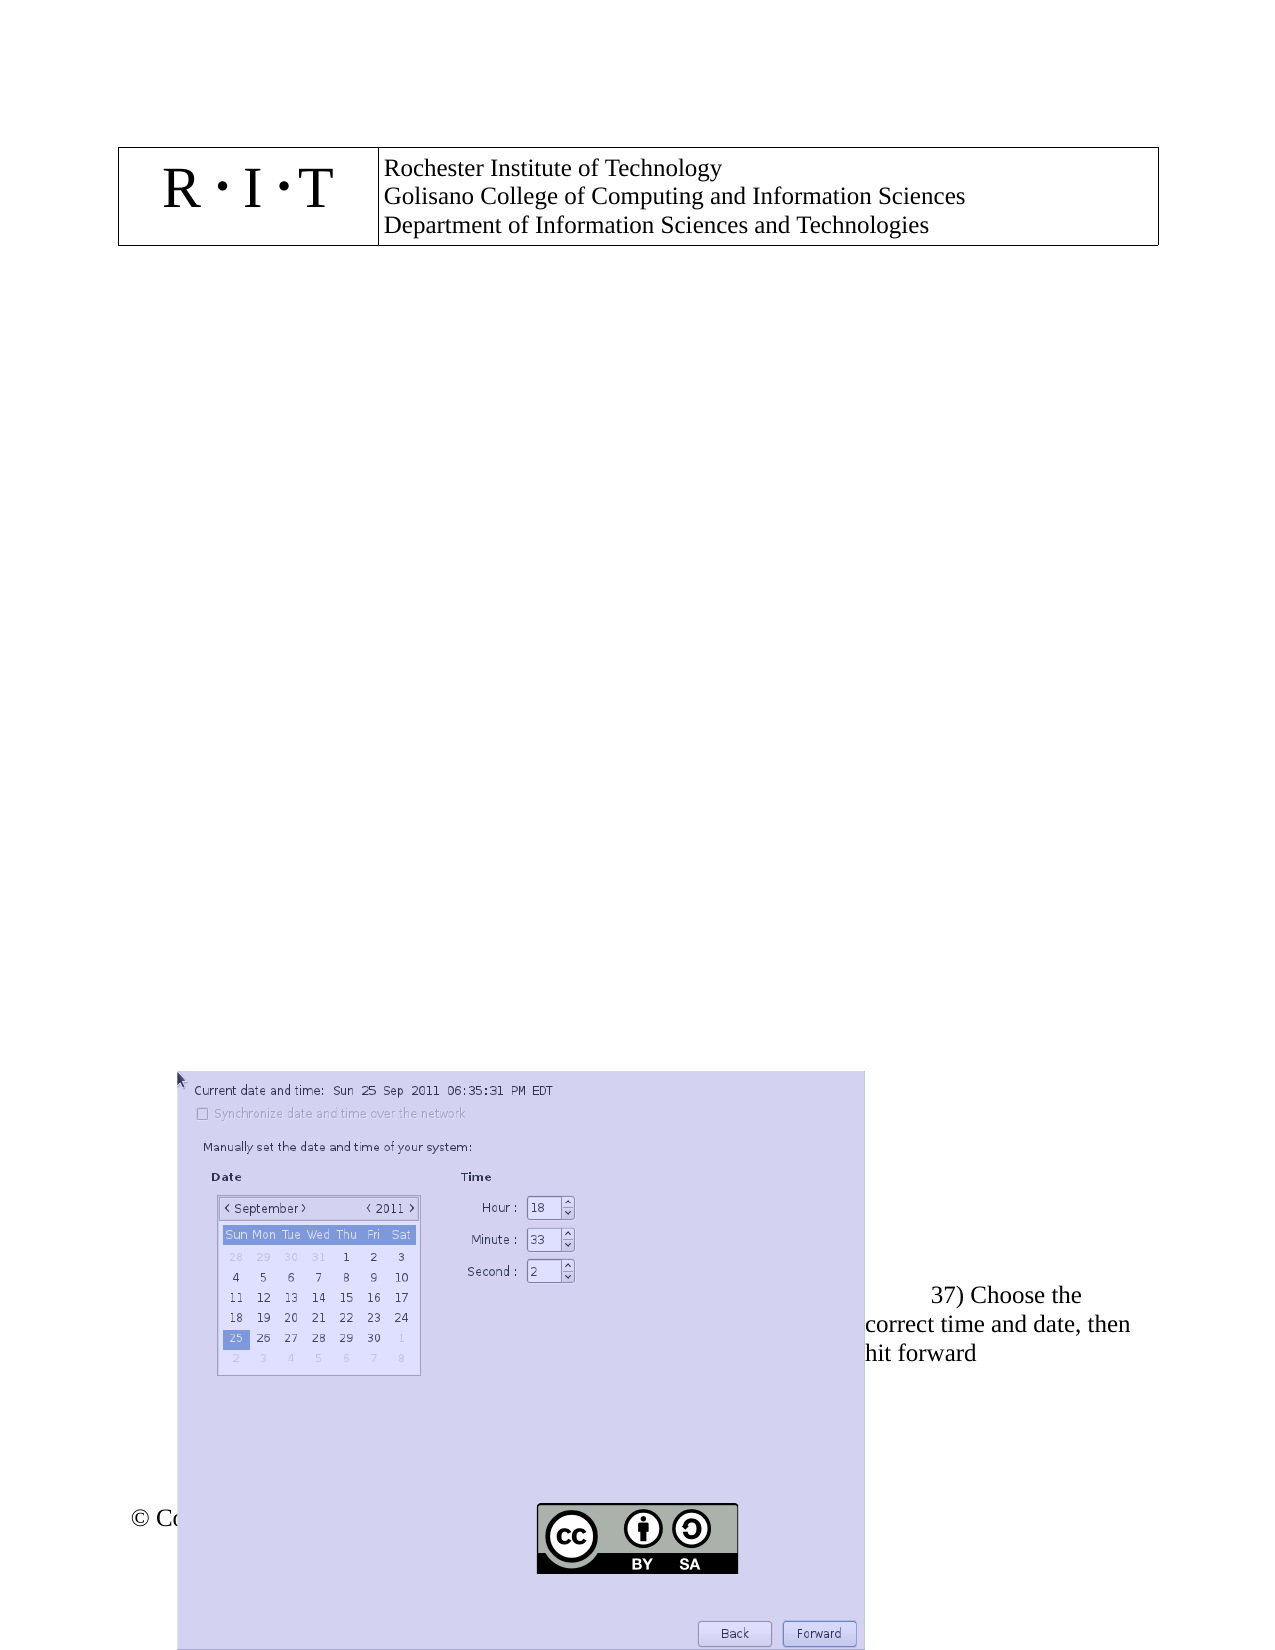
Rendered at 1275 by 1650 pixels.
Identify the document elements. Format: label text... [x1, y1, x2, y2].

text [118, 1396, 177, 1424]
picture [177, 1071, 865, 1650]
text [865, 1396, 1157, 1424]
text 37) Choose the correct time and date, then hit forward [118, 303, 1157, 1396]
